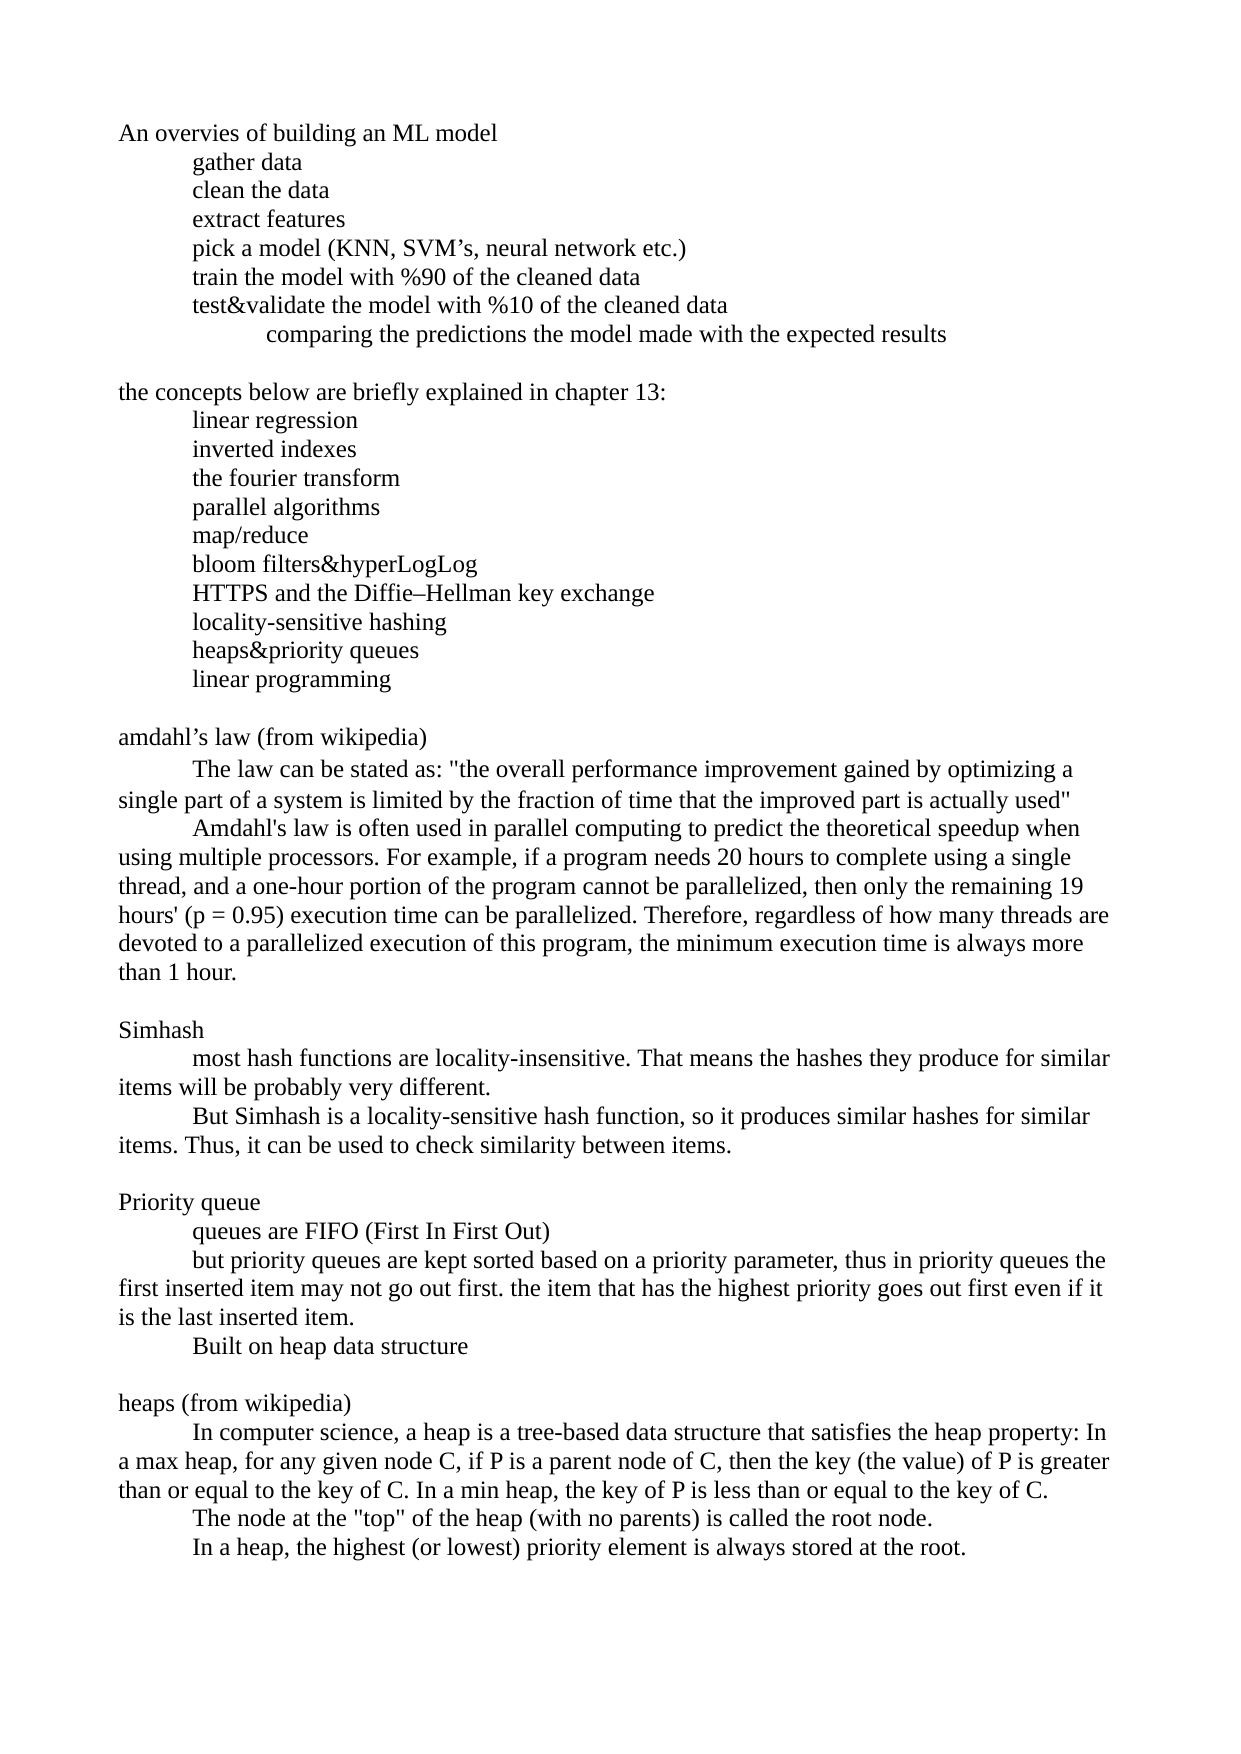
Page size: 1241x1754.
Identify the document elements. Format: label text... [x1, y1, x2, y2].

text gather data [118, 147, 1122, 176]
text Priority queue [118, 1187, 1122, 1216]
text locality-sensitive hashing [118, 607, 1122, 636]
text queues are FIFO (First In First Out) [118, 1216, 1122, 1245]
text The node at the "top" of the heap (with no parents) is called the root node. [118, 1503, 1122, 1532]
text inverted indexes [118, 434, 1122, 463]
text pick a model (KNN, SVM’s, neural network etc.) [118, 233, 1122, 262]
text comparing the predictions the model made with the expected results [118, 319, 1122, 348]
text train the model with %90 of the cleaned data [118, 262, 1122, 291]
text linear regression [118, 406, 1122, 434]
text heaps&priority queues [118, 636, 1122, 664]
text but priority queues are kept sorted based on a priority parameter, thus in priority queues the first inserted item may not go out first. the item that has the highest priority goes out first even if it is the last inserted item. [118, 1245, 1122, 1331]
text amdahl’s law (from wikipedia) [118, 722, 1122, 751]
text parallel algorithms [118, 492, 1122, 521]
text bloom filters&hyperLogLog [118, 549, 1122, 578]
text Amdahl's law is often used in parallel computing to predict the theoretical speedup when using multiple processors. For example, if a program needs 20 hours to complete using a single thread, and a one-hour portion of the program cannot be parallelized, then only the remaining 19 hours' (p = 0.95) execution time can be parallelized. Therefore, regardless of how many threads are devoted to a parallelized execution of this program, the minimum execution time is always more than 1 hour. [118, 813, 1122, 986]
text the fourier transform [118, 463, 1122, 492]
text Built on heap data structure [118, 1331, 1122, 1360]
text HTTPS and the Diffie–Hellman key exchange [118, 578, 1122, 607]
text Simhash [118, 1015, 1122, 1043]
text most hash functions are locality-insensitive. That means the hashes they produce for similar items will be probably very different. [118, 1043, 1122, 1101]
text linear programming [118, 664, 1122, 693]
text the concepts below are briefly explained in chapter 13: [118, 377, 1122, 406]
text extract features [118, 204, 1122, 233]
text But Simhash is a locality-sensitive hash function, so it produces similar hashes for similar items. Thus, it can be used to check similarity between items. [118, 1101, 1122, 1158]
text heaps (from wikipedia) [118, 1388, 1122, 1417]
text In computer science, a heap is a tree-based data structure that satisfies the heap property: In a max heap, for any given node C, if P is a parent node of C, then the key (the value) of P is greater than or equal to the key of C. In a min heap, the key of P is less than or equal to the key of C. [118, 1417, 1122, 1503]
text test&validate the model with %10 of the cleaned data [118, 291, 1122, 319]
text An overvies of building an ML model [118, 118, 1122, 147]
text The law can be stated as: "the overall performance improvement gained by optimizing a single part of a system is limited by the fraction of time that the improved part is actually used" [118, 751, 1122, 813]
text map/reduce [118, 521, 1122, 549]
text clean the data [118, 176, 1122, 204]
text In a heap, the highest (or lowest) priority element is always stored at the root. [118, 1532, 1122, 1561]
